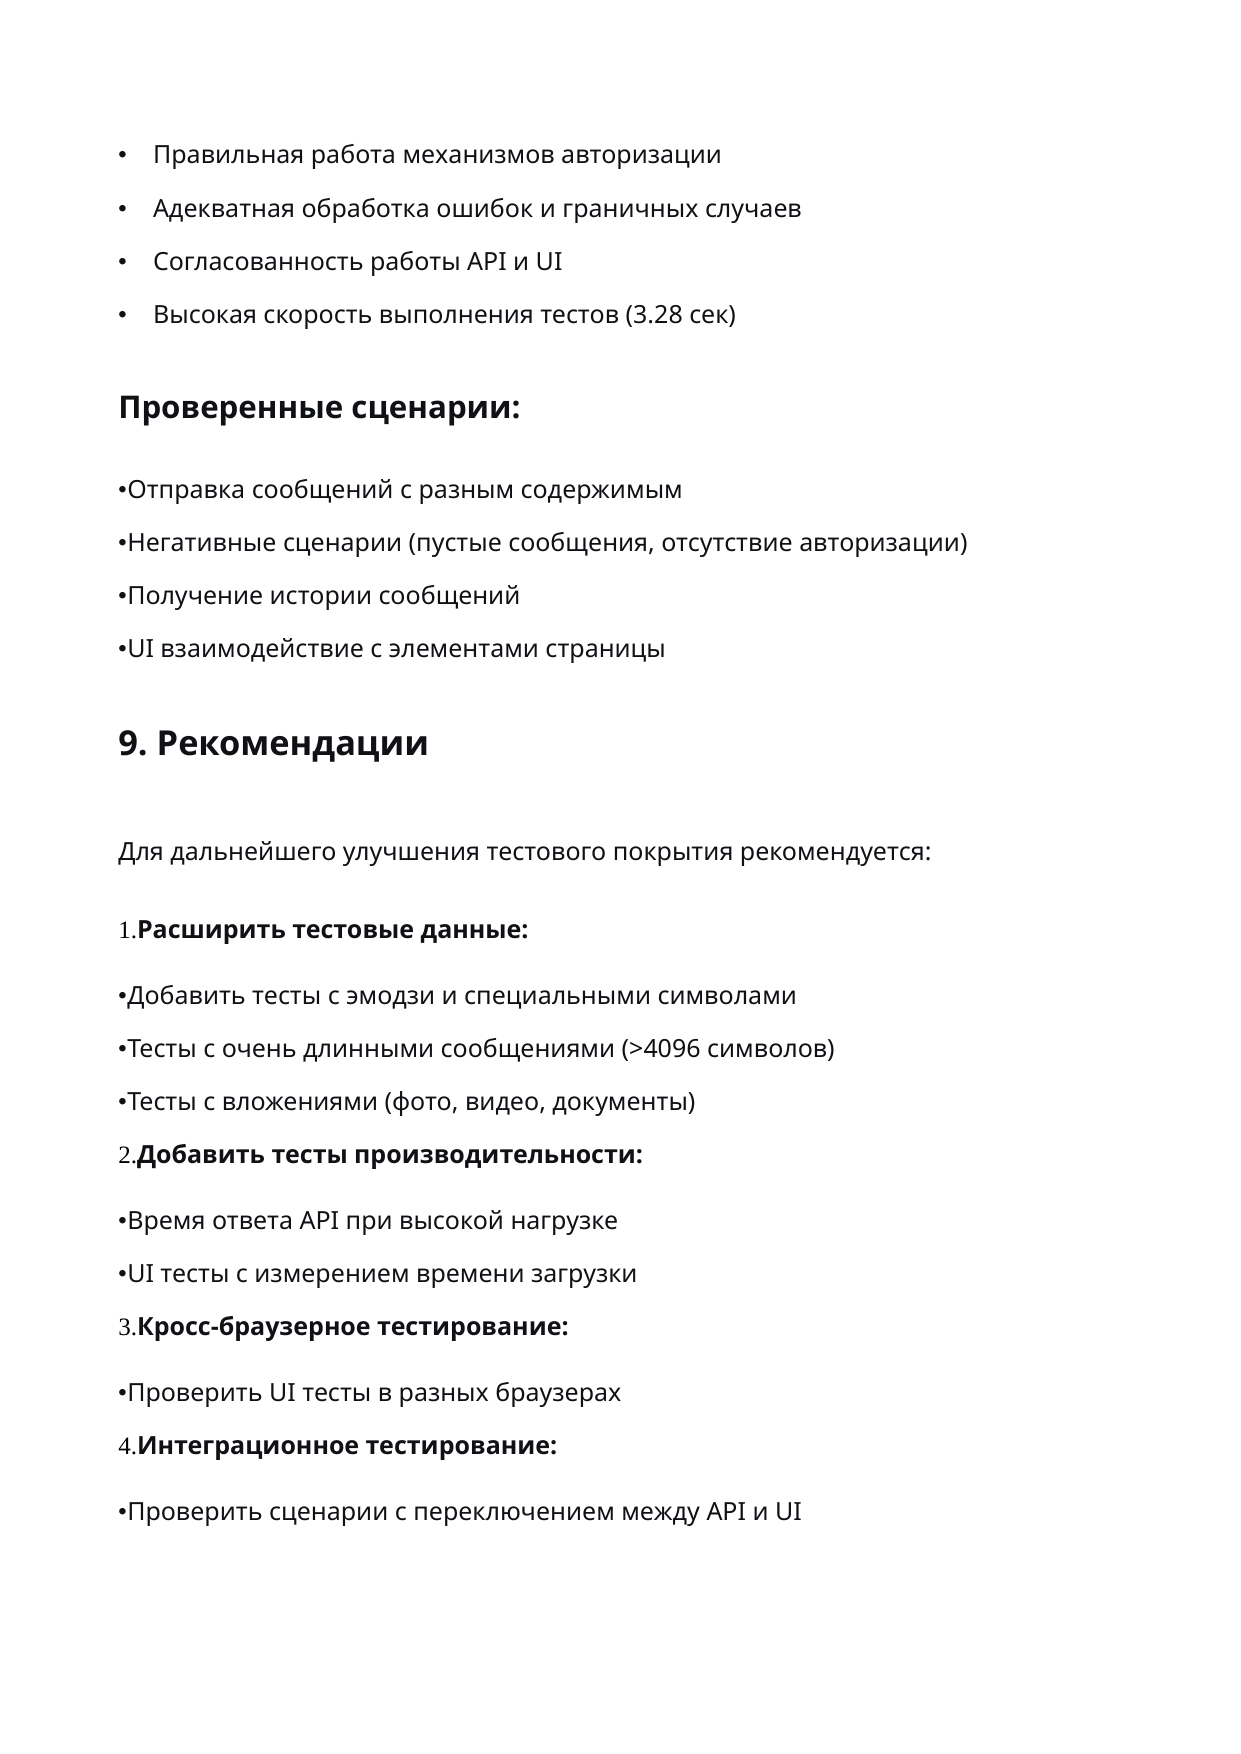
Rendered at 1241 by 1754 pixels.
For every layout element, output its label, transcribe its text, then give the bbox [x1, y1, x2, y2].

list Получение истории сообщений [118, 559, 1122, 612]
subtitle 9. Рекомендации [118, 715, 1122, 765]
subtitle Проверенные сценарии: [118, 381, 1122, 427]
list ✅ Адекватная обработка ошибок и граничных случаев [118, 171, 1122, 224]
list Проверить UI тесты в разных браузерах [118, 1356, 1122, 1409]
list ✅ Высокая скорость выполнения тестов (3.28 сек) [118, 277, 1122, 331]
list UI взаимодействие с элементами страницы [118, 612, 1122, 665]
list Тесты с очень длинными сообщениями (>4096 символов) [118, 1012, 1122, 1065]
list Тесты с вложениями (фото, видео, документы) [118, 1065, 1122, 1118]
list Кросс-браузерное тестирование: [118, 1290, 1122, 1343]
text Для дальнейшего улучшения тестового покрытия рекомендуется: [118, 815, 1122, 868]
list ✅ Правильная работа механизмов авторизации [118, 118, 1122, 171]
list Проверить сценарии с переключением между API и UI [118, 1474, 1122, 1527]
list Негативные сценарии (пустые сообщения, отсутствие авторизации) [118, 506, 1122, 559]
list ✅ Согласованность работы API и UI [118, 224, 1122, 277]
list Интеграционное тестирование: [118, 1409, 1122, 1462]
list Отправка сообщений с разным содержимым [118, 452, 1122, 506]
list Время ответа API при высокой нагрузке [118, 1184, 1122, 1237]
list Расширить тестовые данные: [118, 893, 1122, 946]
list Добавить тесты производительности: [118, 1118, 1122, 1171]
list UI тесты с измерением времени загрузки [118, 1237, 1122, 1290]
list Добавить тесты с эмодзи и специальными символами [118, 959, 1122, 1012]
